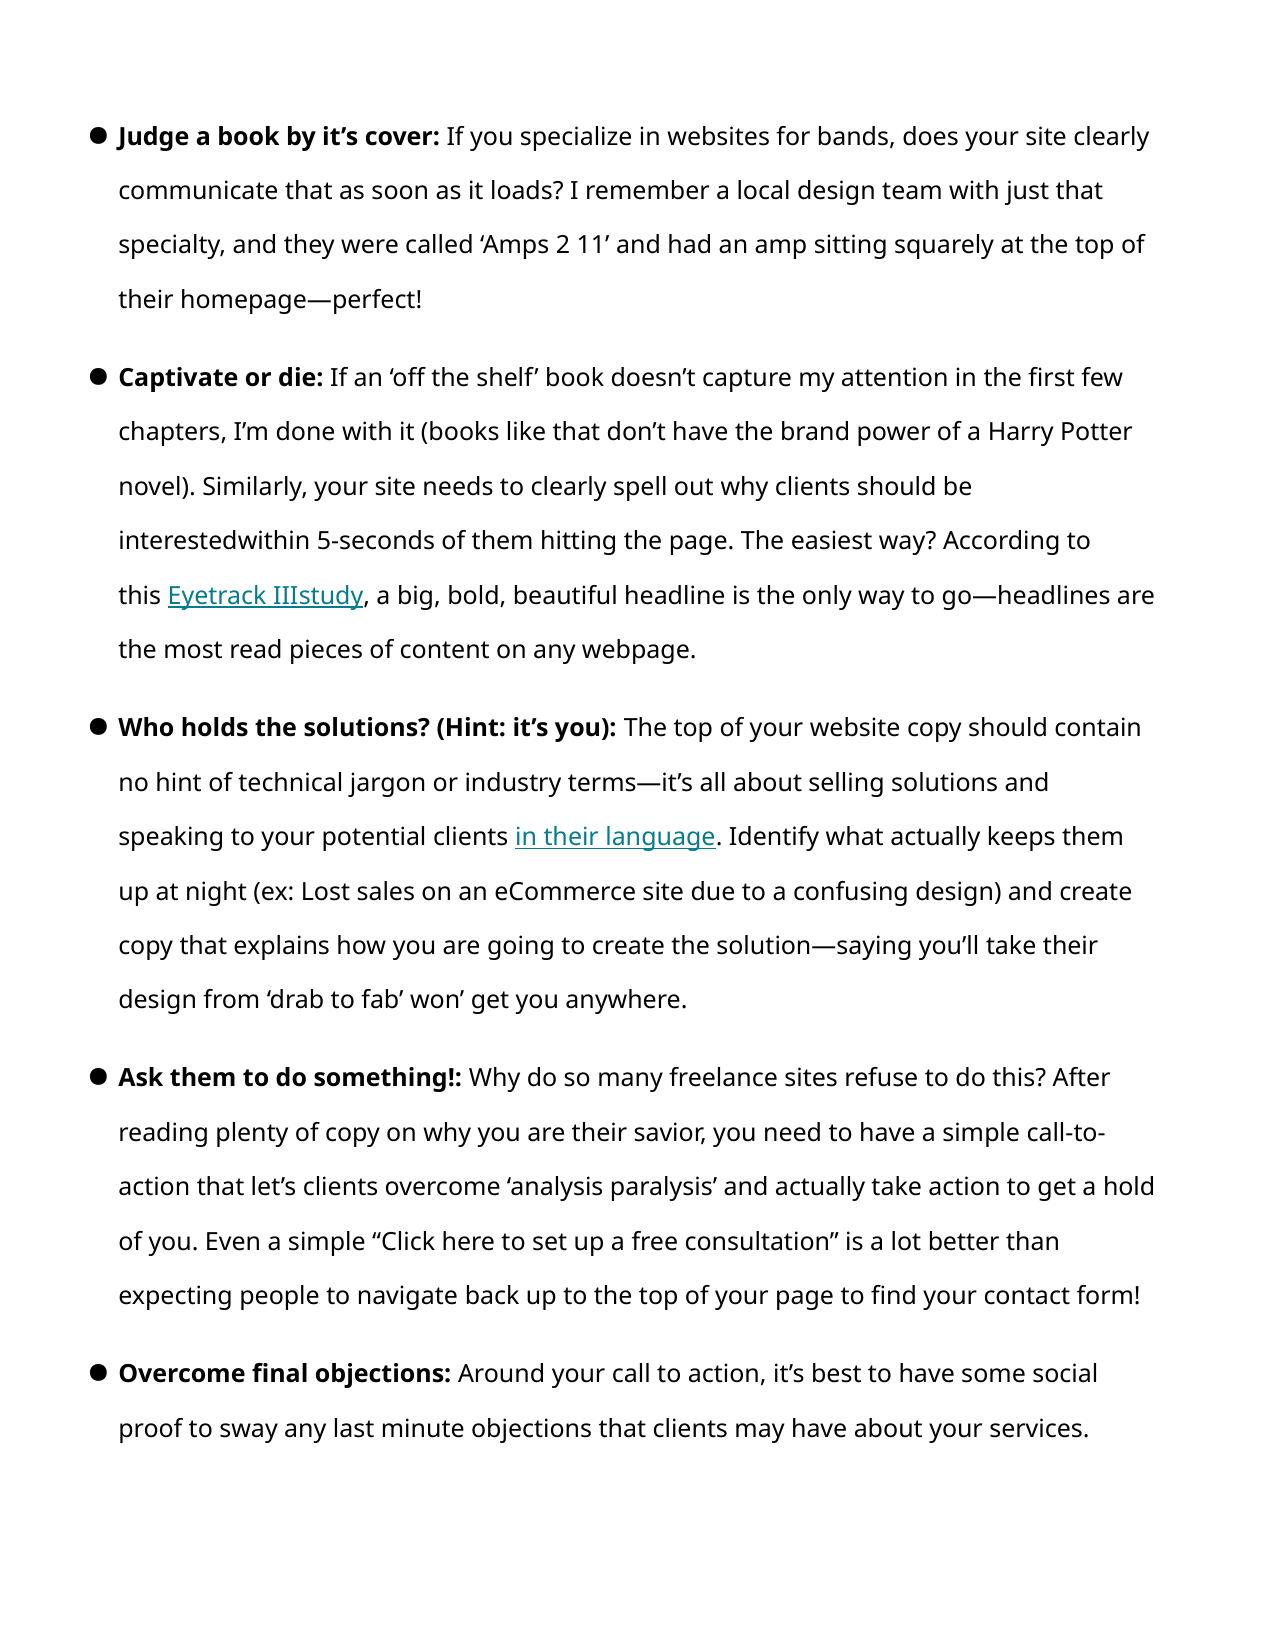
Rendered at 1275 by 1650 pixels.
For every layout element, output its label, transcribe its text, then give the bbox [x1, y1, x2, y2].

list Overcome final objections: Around your call to action, it’s best to have some social proof to sway any last minute objections that clients may have about your services. [118, 1356, 1157, 1444]
list Captivate or die: If an ‘off the shelf’ book doesn’t capture my attention in the first few chapters, I’m done with it (books like that don’t have the brand power of a Harry Potter novel). Similarly, your site needs to clearly spell out why clients should be interestedwithin 5-seconds of them hitting the page. The easiest way? According to this Eyetrack IIIstudy, a big, bold, beautiful headline is the only way to go—headlines are the most read pieces of content on any webpage. [118, 359, 1157, 666]
list Judge a book by it’s cover: If you specialize in websites for bands, does your site clearly communicate that as soon as it loads? I remember a local design team with just that specialty, and they were called ‘Amps 2 11’ and had an amp sitting squarely at the top of their homepage—perfect! [118, 118, 1157, 316]
list Ask them to do something!: Why do so many freelance sites refuse to do this? After reading plenty of copy on why you are their savior, you need to have a simple call-to-action that let’s clients overcome ‘analysis paralysis’ and actually take action to get a hold of you. Even a simple “Click here to set up a free consultation” is a lot better than expecting people to navigate back up to the top of your page to find your contact form! [118, 1060, 1157, 1312]
list Who holds the solutions? (Hint: it’s you): The top of your website copy should contain no hint of technical jargon or industry terms—it’s all about selling solutions and speaking to your potential clients in their language. Identify what actually keeps them up at night (ex: Lost sales on an eCommerce site due to a confusing design) and create copy that explains how you are going to create the solution—saying you’ll take their design from ‘drab to fab’ won’ get you anywhere. [118, 710, 1157, 1016]
